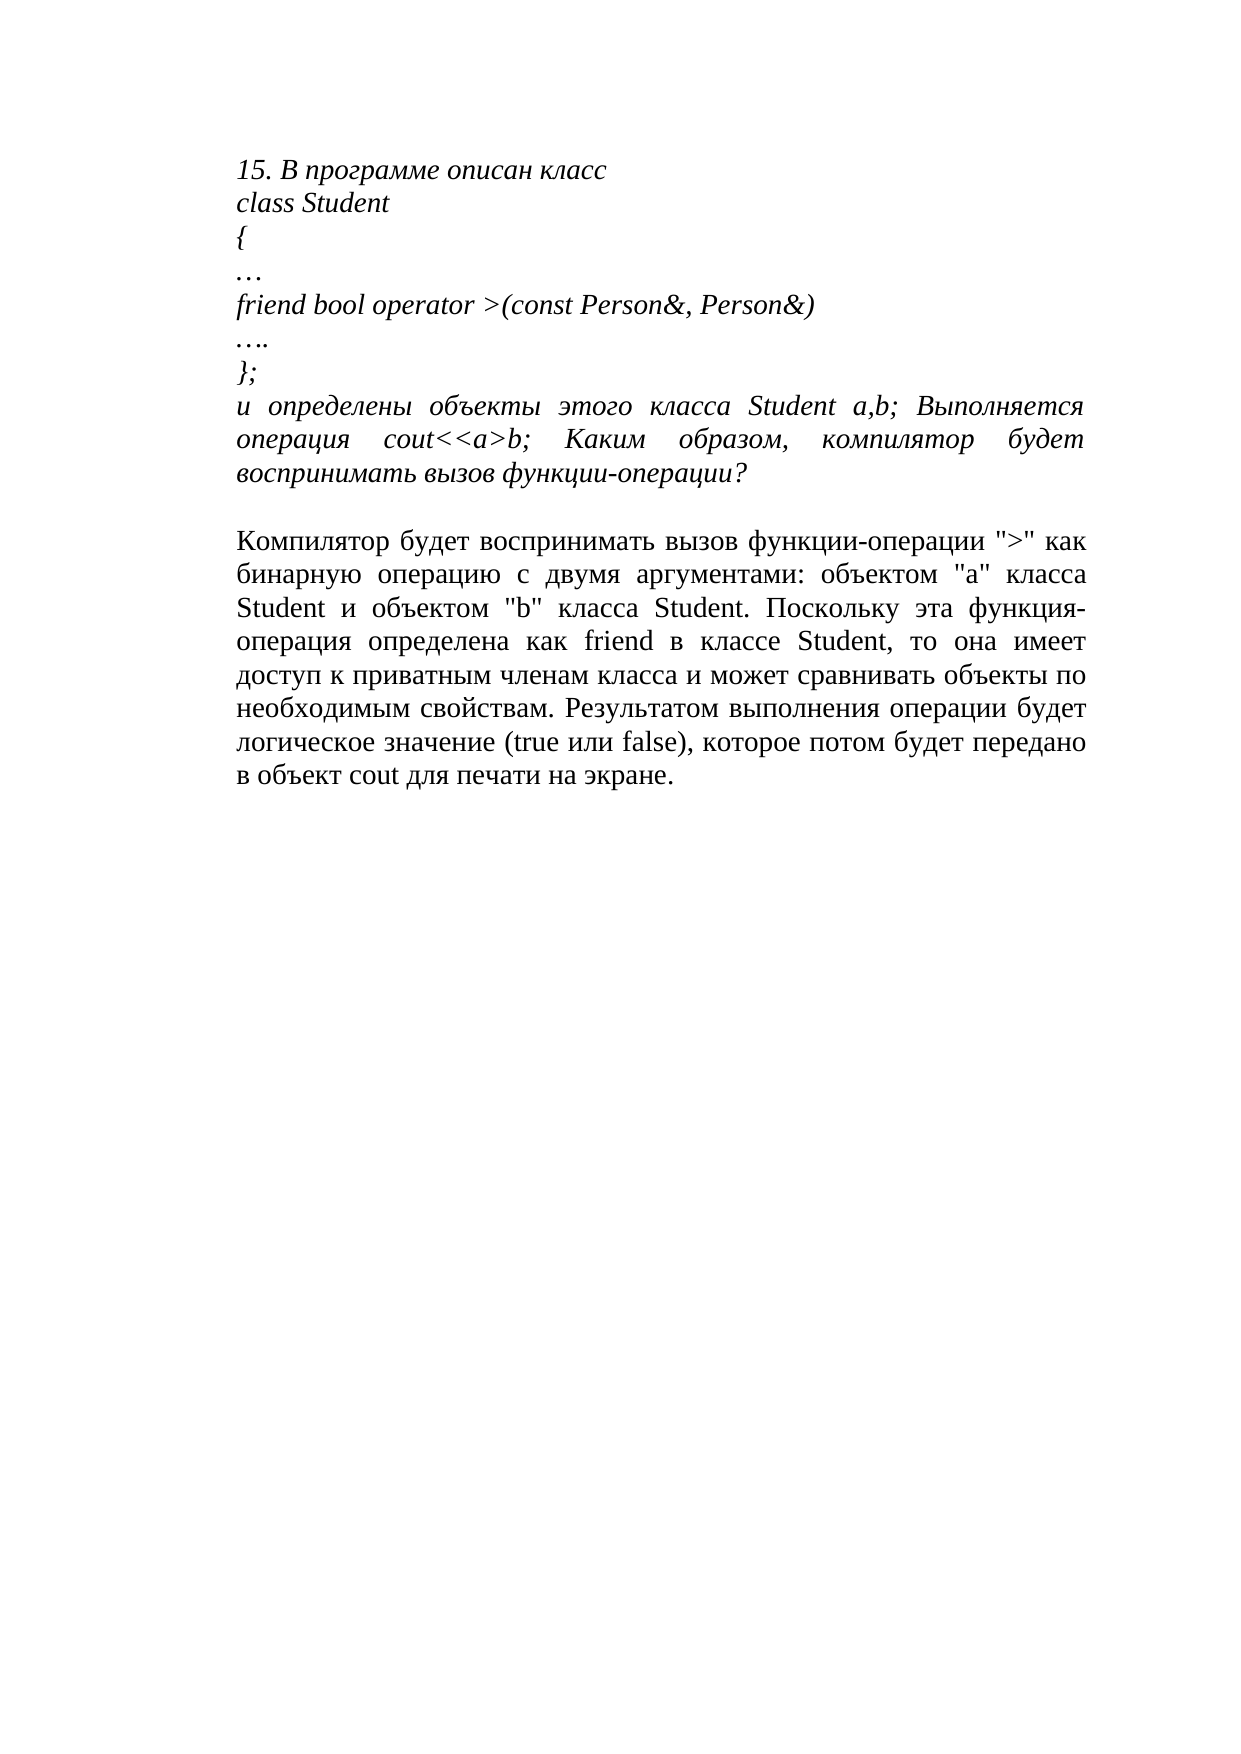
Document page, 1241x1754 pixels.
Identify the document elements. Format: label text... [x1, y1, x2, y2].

text 15. В программе описан класс [236, 152, 1087, 185]
text }; [236, 354, 1087, 388]
text …. [236, 321, 1087, 354]
text friend bool operator >(const Person&, Person&) [236, 287, 1087, 320]
text … [236, 253, 1087, 287]
text Компилятор будет воспринимать вызов функции-операции ">" как бинарную операцию с двумя аргументами: объектом "a" класса Student и объектом "b" класса Student. Поскольку эта функция-операция определена как friend в классе Student, то она имеет доступ к приватным членам класса и может сравнивать объекты по необходимым свойствам. Результатом выполнения операции будет логическое значение (true или false), которое потом будет передано в объект cout для печати на экране. [236, 523, 1087, 791]
text и определены объекты этого класса Student a,b; Выполняется операция cout<<a>b; Каким образом, компилятор будет воспринимать вызов функции-операции? [236, 388, 1087, 489]
text class Student [236, 186, 1087, 219]
text { [236, 219, 1087, 253]
